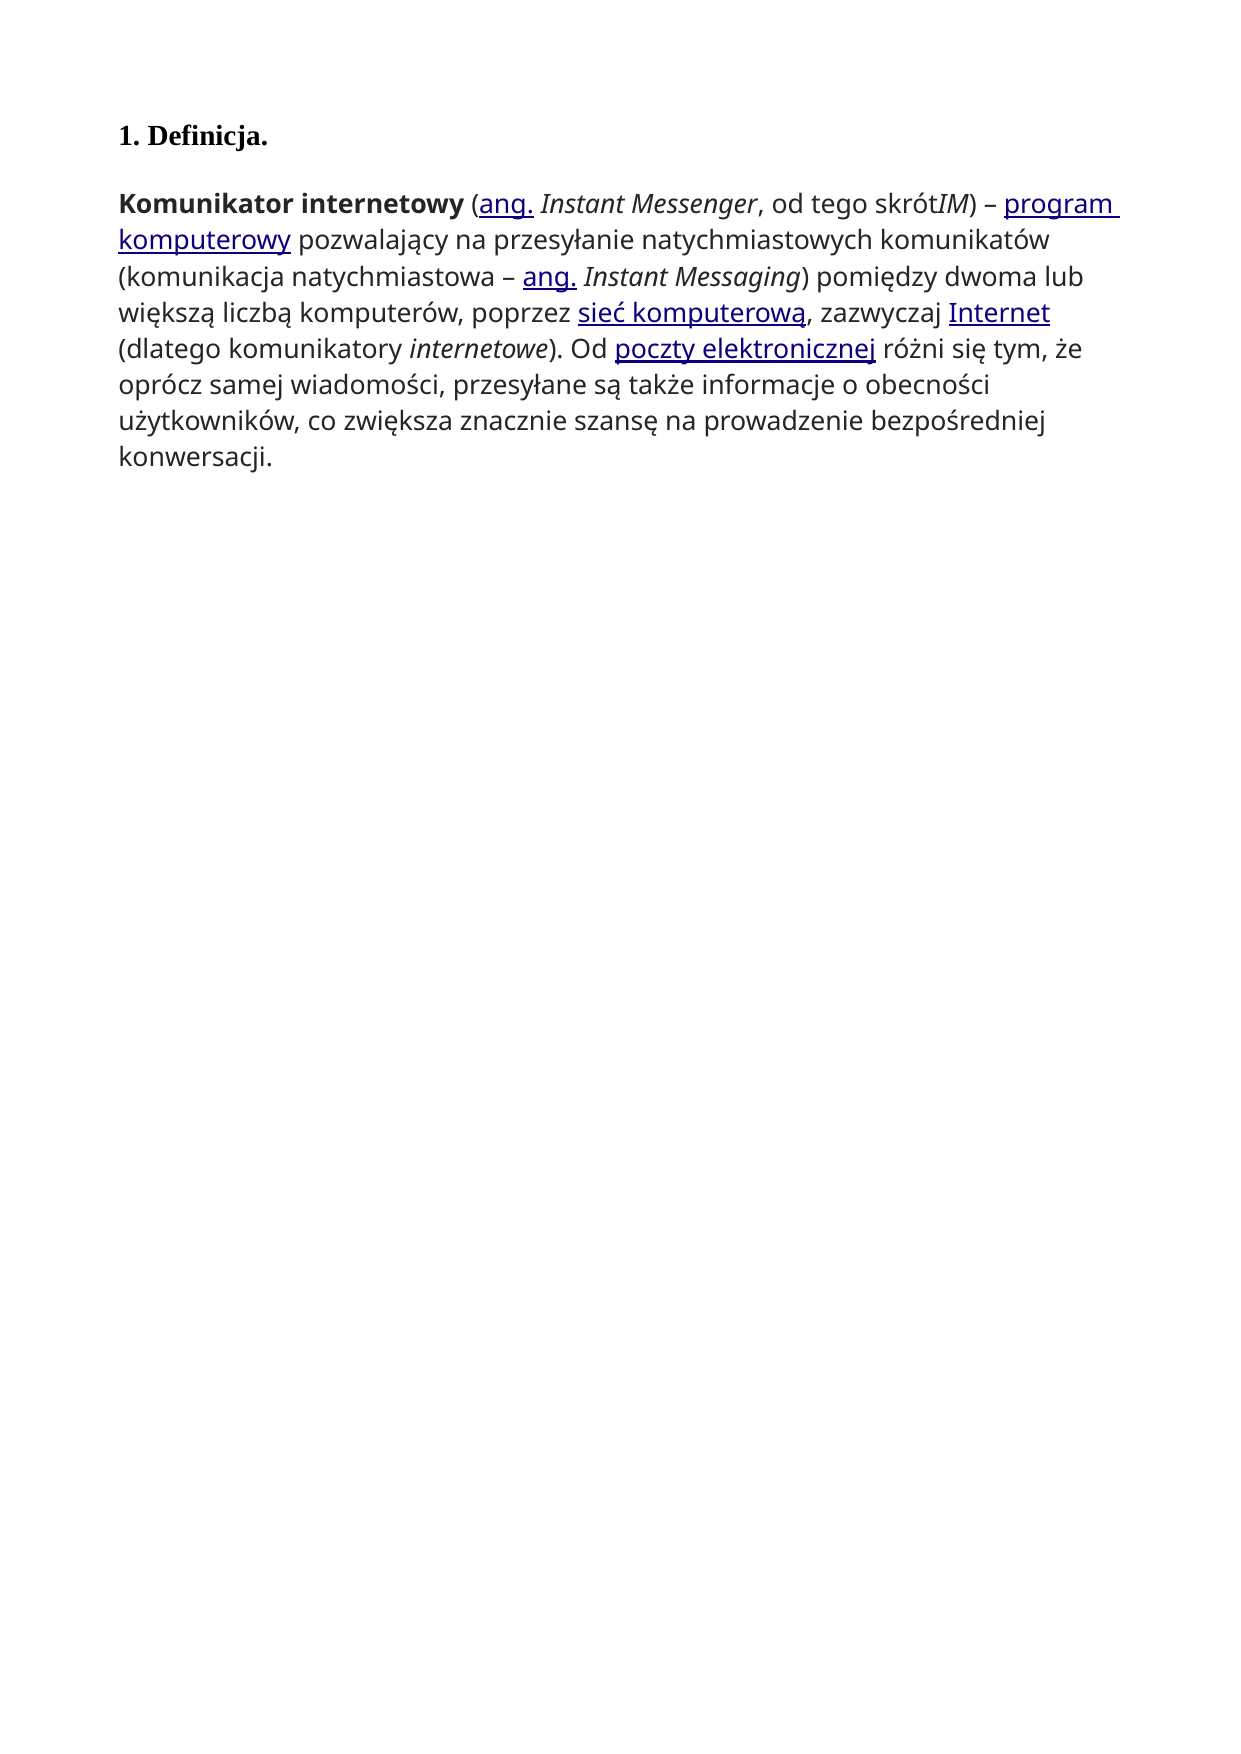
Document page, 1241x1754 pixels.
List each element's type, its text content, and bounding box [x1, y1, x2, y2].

text 1. Definicja. [118, 118, 1122, 152]
text Komunikator internetowy (ang. Instant Messenger, od tego skrótIM) – program komputerowy pozwalający na przesyłanie natychmiastowych komunikatów (komunikacja natychmiastowa – ang. Instant Messaging) pomiędzy dwoma lub większą liczbą komputerów, poprzez sieć komputerową, zazwyczaj Internet (dlatego komunikatory internetowe). Od poczty elektronicznej różni się tym, że oprócz samej wiadomości, przesyłane są także informacje o obecności użytkowników, co zwiększa znacznie szansę na prowadzenie bezpośredniej konwersacji. [118, 185, 1122, 474]
